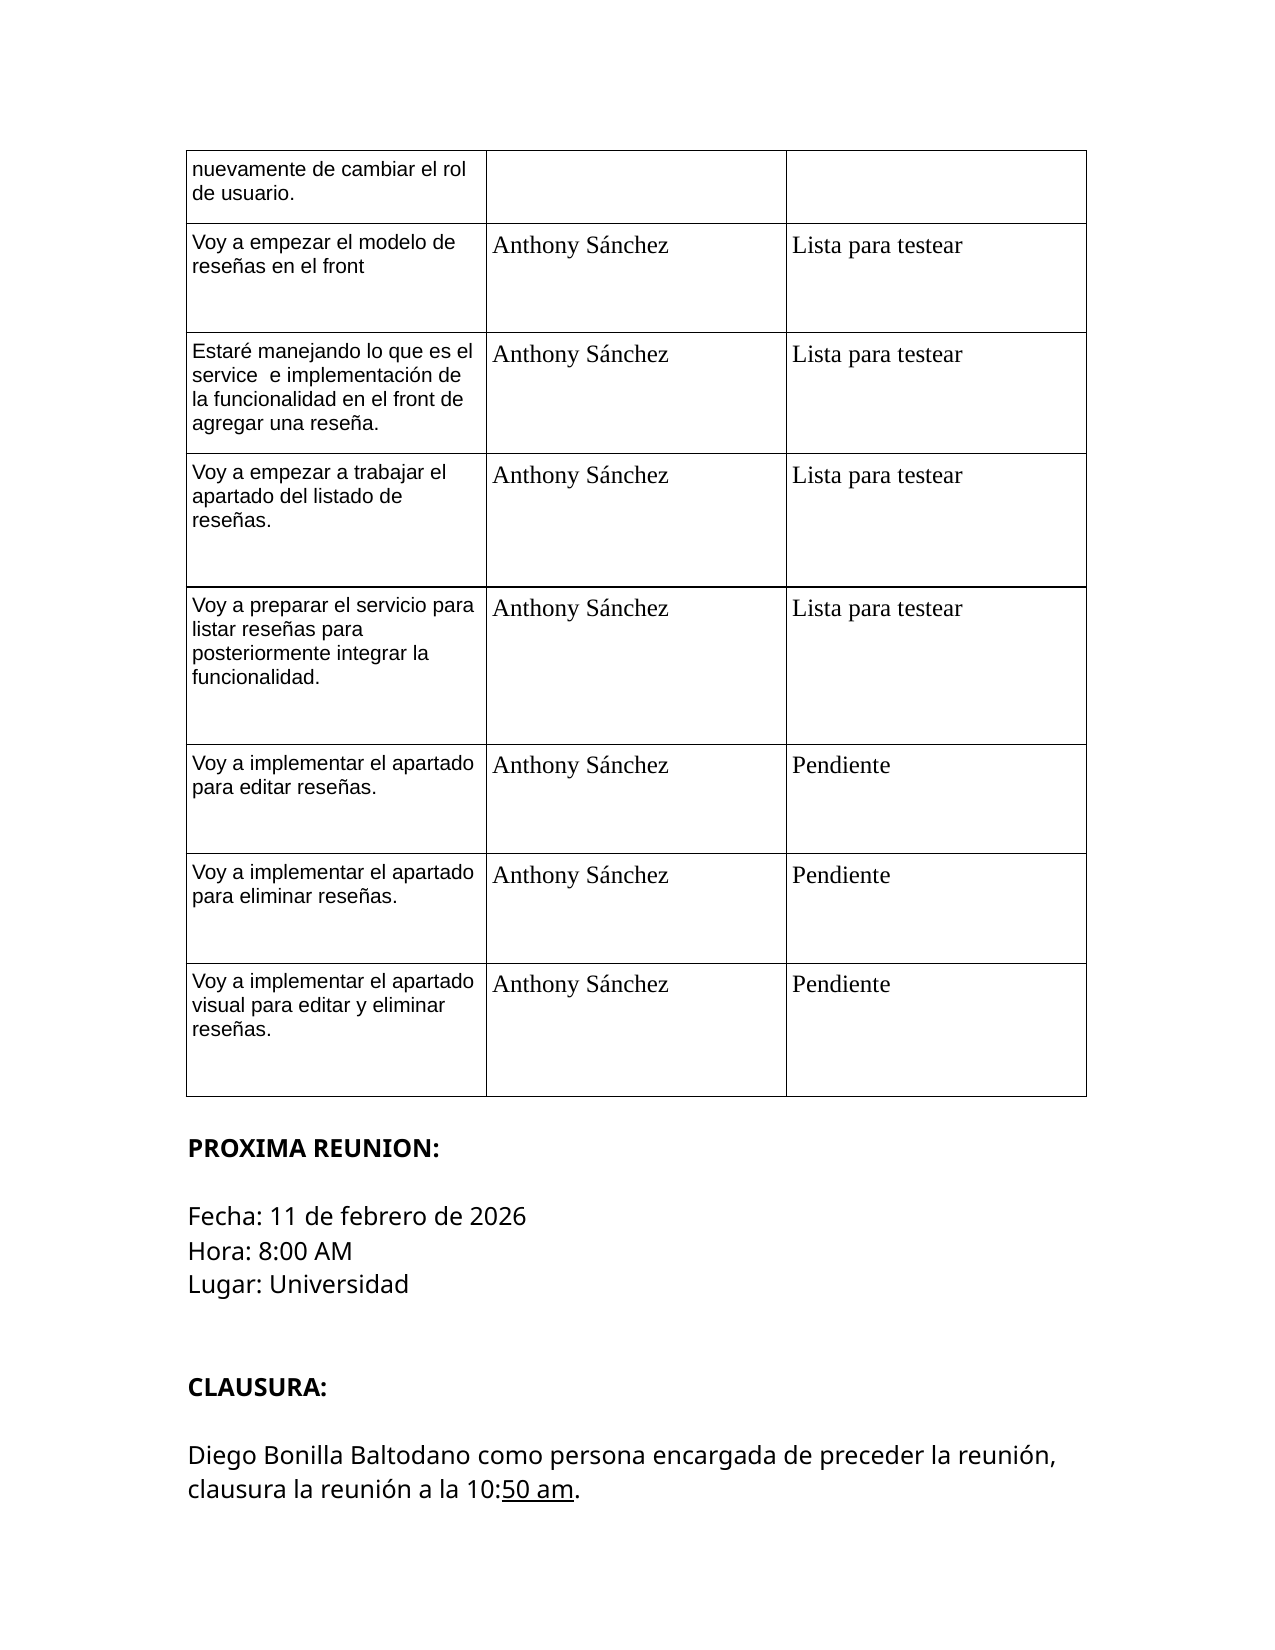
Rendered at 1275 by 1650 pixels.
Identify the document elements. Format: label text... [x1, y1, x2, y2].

table_cell [487, 151, 786, 223]
table_cell Pendiente [787, 964, 1086, 1096]
table_cell Anthony Sánchez [487, 333, 786, 453]
table_cell Lista para testear [787, 454, 1086, 586]
table_cell Voy a preparar el servicio para listar reseñas para posteriormente integrar la funcionalidad. [187, 588, 486, 744]
table_cell Lista para testear [787, 588, 1086, 744]
table_cell Voy a implementar el apartado para editar reseñas. [187, 745, 486, 853]
table_cell Anthony Sánchez [487, 224, 786, 332]
table_cell Anthony Sánchez [487, 854, 786, 962]
text Lugar: Universidad [187, 1267, 1087, 1301]
table_cell Voy a implementar el apartado para eliminar reseñas. [187, 854, 486, 962]
table_cell Pendiente [787, 745, 1086, 853]
table_cell Voy a empezar el modelo de reseñas en el front [187, 224, 486, 332]
table_cell [787, 151, 1086, 223]
table_cell Voy a implementar el apartado visual para editar y eliminar reseñas. [187, 964, 486, 1096]
table_cell Estaré manejando lo que es el service e implementación de la funcionalidad en el front de agregar una reseña. [187, 333, 486, 453]
table_cell Voy a empezar a trabajar el apartado del listado de reseñas. [187, 454, 486, 586]
table_cell Anthony Sánchez [487, 454, 786, 586]
table_cell Anthony Sánchez [487, 964, 786, 1096]
text Fecha: 11 de febrero de 2026 [187, 1199, 1087, 1233]
table_cell Pendiente [787, 854, 1086, 962]
text Hora: 8:00 AM [187, 1233, 1087, 1267]
table_cell nuevamente de cambiar el rol de usuario. [187, 151, 486, 223]
table_cell Anthony Sánchez [487, 745, 786, 853]
text PROXIMA REUNION: [187, 1131, 1087, 1165]
table_cell Lista para testear [787, 224, 1086, 332]
table_cell Anthony Sánchez [487, 588, 786, 744]
text CLAUSURA: [187, 1369, 1087, 1403]
table_cell Lista para testear [787, 333, 1086, 453]
text Diego Bonilla Baltodano como persona encargada de preceder la reunión, clausura la reunión a la 10:50 am. [187, 1437, 1087, 1506]
